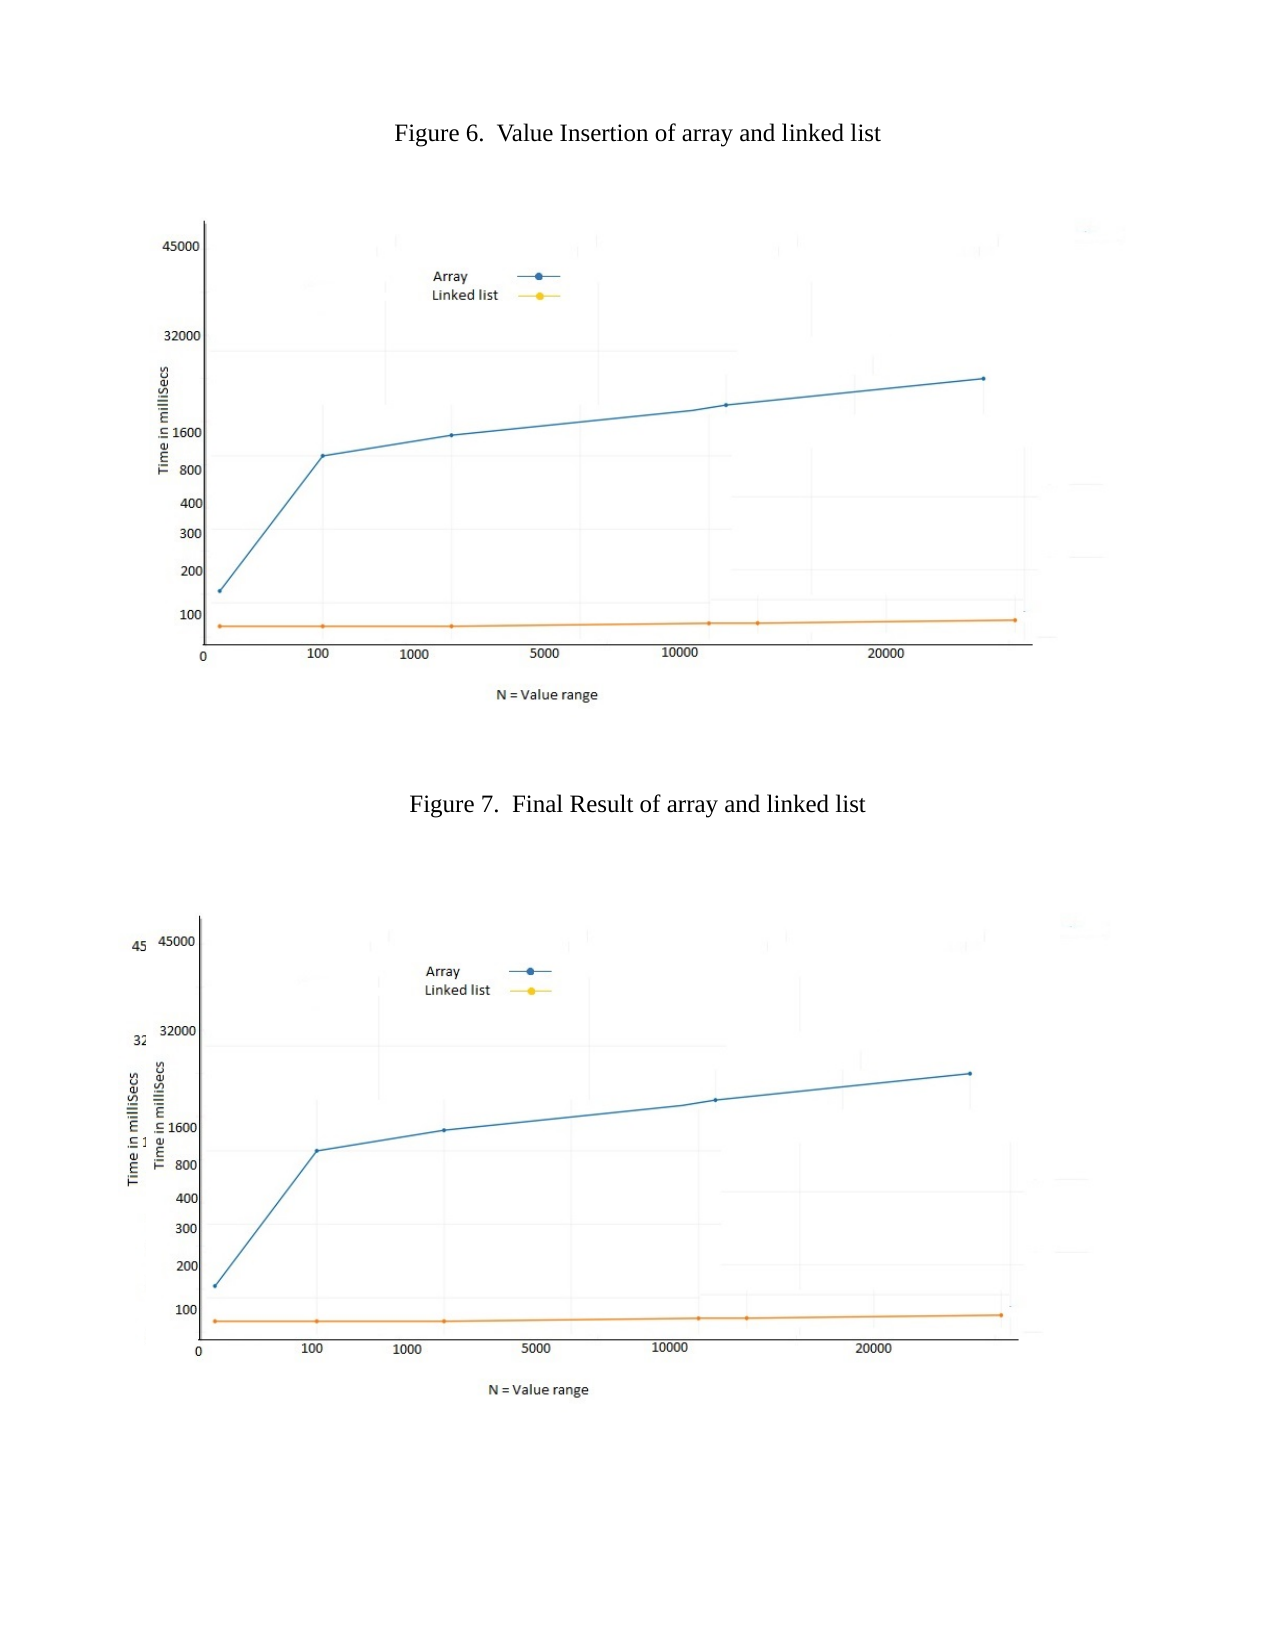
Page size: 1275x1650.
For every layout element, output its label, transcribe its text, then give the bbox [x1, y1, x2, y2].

picture [118, 847, 1185, 1518]
text Figure 6. Value Insertion of array and linked list [118, 118, 1157, 147]
text Figure 7. Final Result of array and linked list [118, 722, 1157, 818]
picture [149, 151, 1201, 790]
